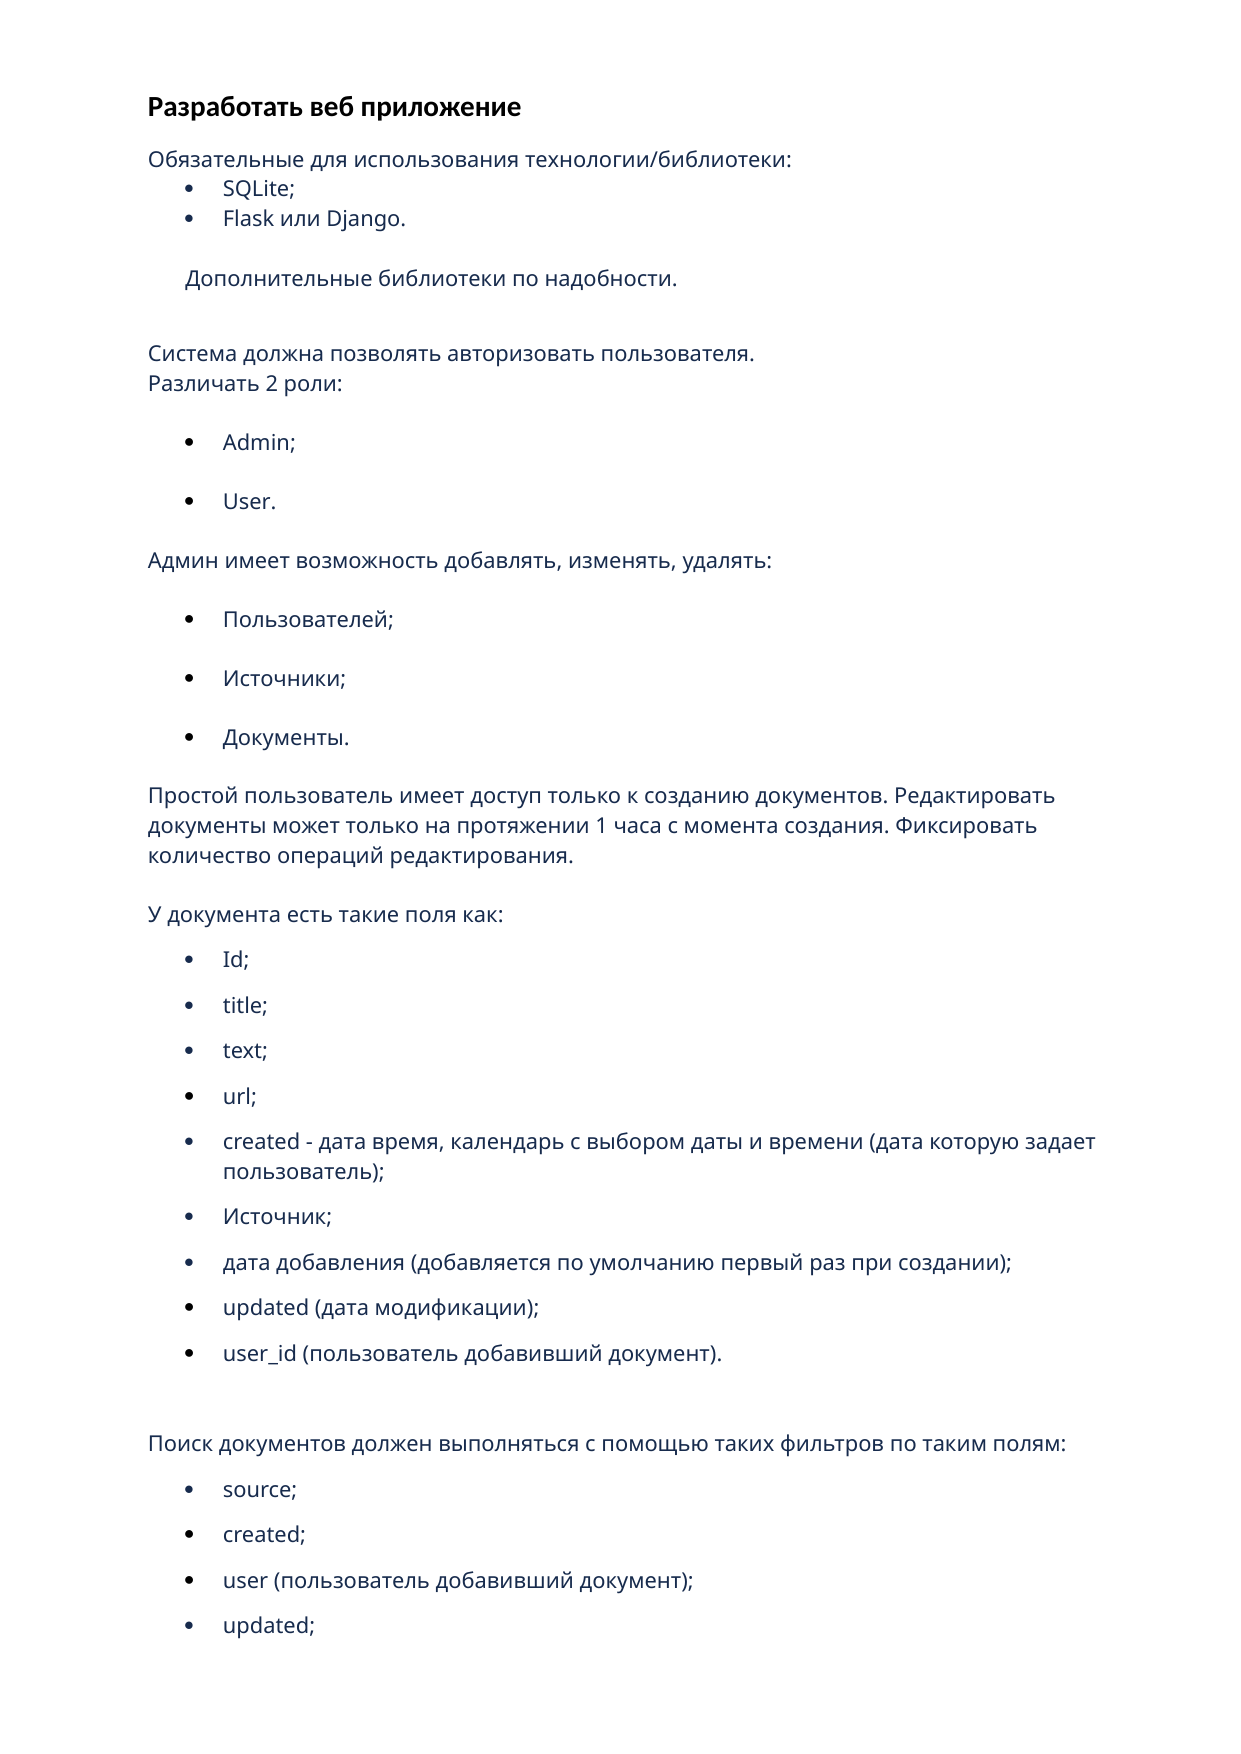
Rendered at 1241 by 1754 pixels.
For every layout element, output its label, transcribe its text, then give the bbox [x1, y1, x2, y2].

text Админ имеет возможность добавлять, изменять, удалять: [148, 545, 1152, 574]
list updated (дата модификации); [185, 1292, 1152, 1322]
list User. [185, 486, 1152, 516]
list title; [185, 990, 1152, 1020]
list Flask или Django. [185, 203, 1152, 233]
text Поиск документов должен выполняться с помощью таких фильтров по таким полям: [148, 1428, 1152, 1458]
list Источник; [185, 1201, 1152, 1231]
list SQLite; [185, 173, 1152, 203]
list created; [185, 1519, 1152, 1549]
list Источники; [185, 663, 1152, 692]
list дата добавления (добавляется по умолчанию первый раз при создании); [185, 1247, 1152, 1277]
list source; [185, 1474, 1152, 1504]
list text; [185, 1035, 1152, 1065]
list Документы. [185, 722, 1152, 751]
text У документа есть такие поля как: [148, 899, 1152, 929]
list user_id (пользователь добавивший документ). [185, 1338, 1152, 1367]
list Id; [185, 944, 1152, 974]
list user (пользователь добавивший документ); [185, 1565, 1152, 1594]
text Обязательные для использования технологии/библиотеки: [148, 144, 1152, 173]
list Пользователей; [185, 604, 1152, 633]
list created - дата время, календарь с выбором даты и времени (дата которую задает пользователь); [185, 1126, 1152, 1186]
list Admin; [185, 427, 1152, 457]
text Разработать веб приложение [148, 88, 1152, 124]
text Дополнительные библиотеки по надобности. [148, 263, 1152, 293]
list updated; [185, 1610, 1152, 1640]
text Простой пользователь имеет доступ только к созданию документов. Редактировать документы может только на протяжении 1 часа с момента создания. Фиксировать количество операций редактирования. [148, 781, 1152, 870]
list url; [185, 1081, 1152, 1111]
text Система должна позволять авторизовать пользователя. Различать 2 роли: [148, 338, 1152, 398]
